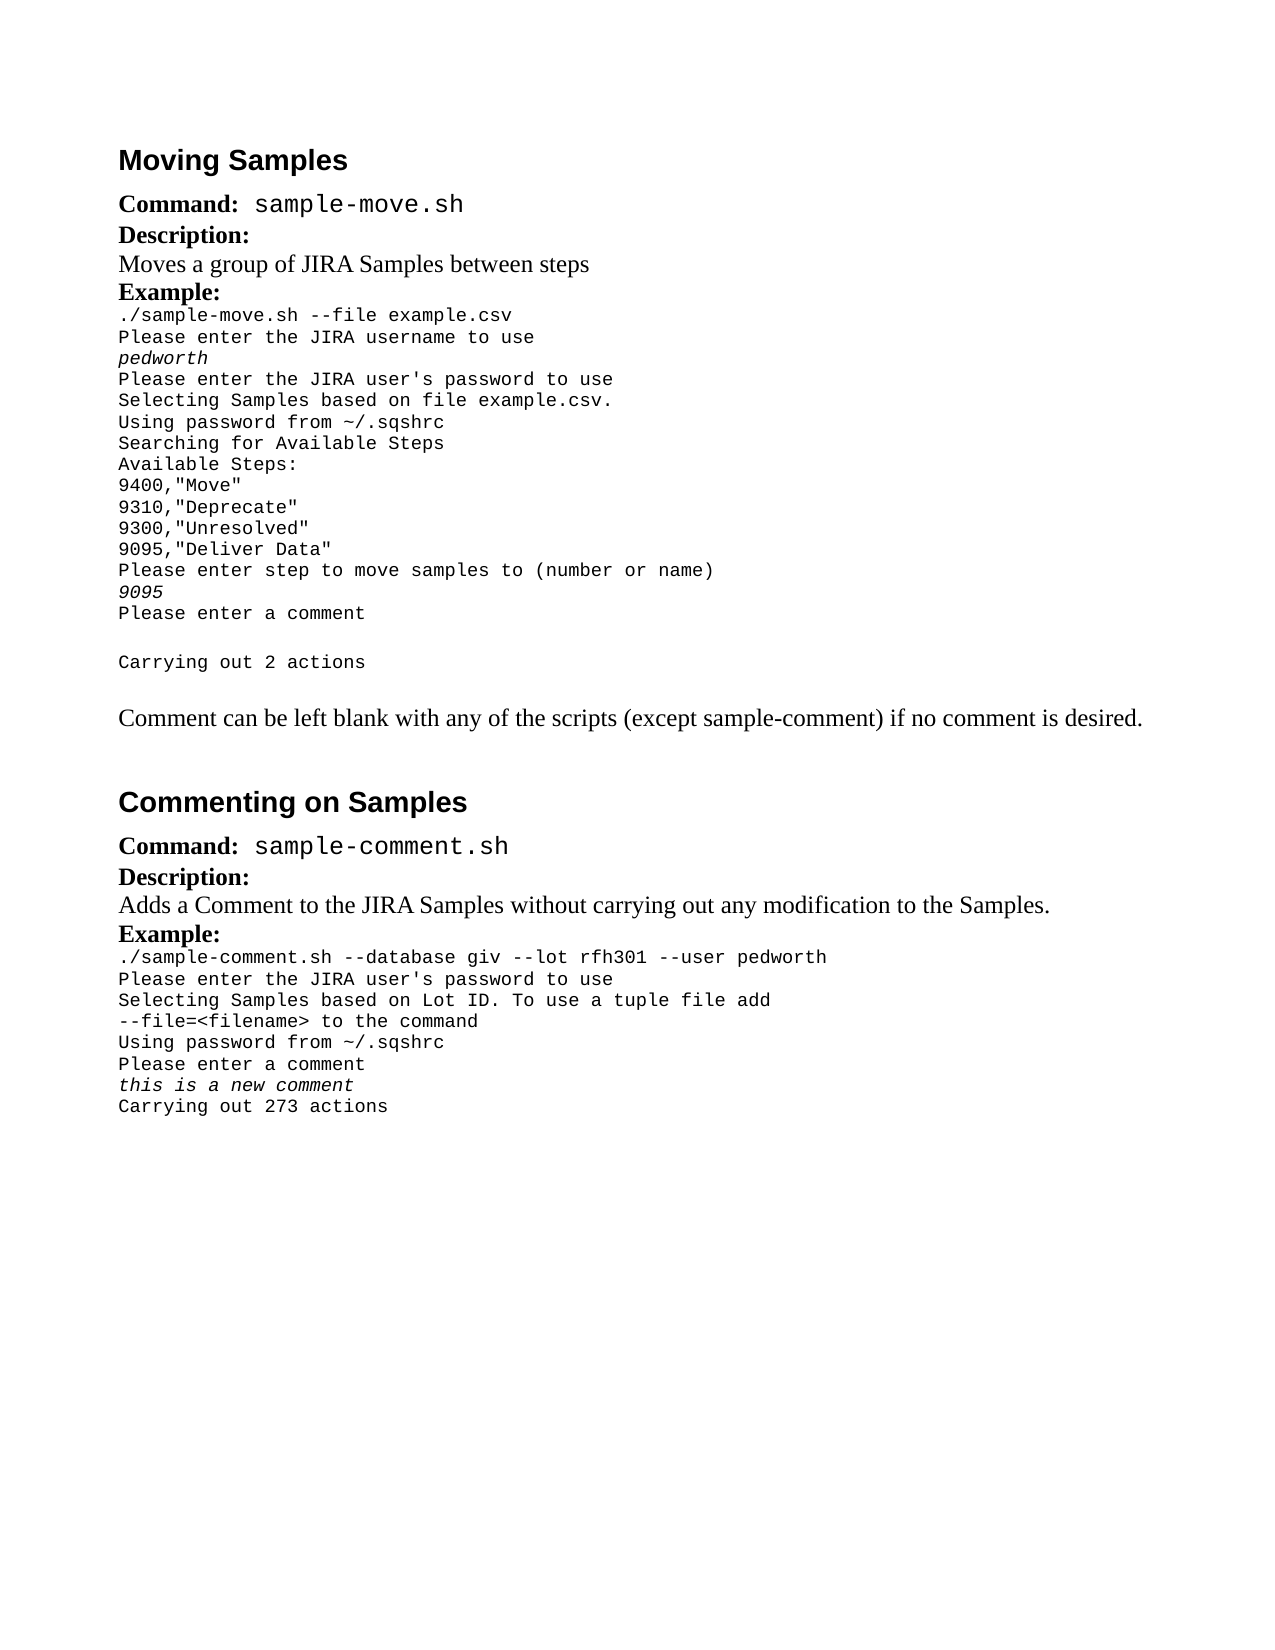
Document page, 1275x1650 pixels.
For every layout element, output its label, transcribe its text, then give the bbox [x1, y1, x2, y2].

text Carrying out 2 actions [118, 653, 1157, 674]
subtitle Moving Samples [118, 143, 1157, 177]
text --file=<filename> to the command [118, 1012, 1157, 1033]
text 9095,"Deliver Data" [118, 540, 1157, 561]
text Please enter the JIRA user's password to use [118, 370, 1157, 391]
subtitle Commenting on Samples [118, 785, 1157, 818]
text ./sample-move.sh --file example.csv [118, 306, 1157, 327]
text Using password from ~/.sqshrc [118, 412, 1157, 434]
text Description: [118, 220, 1157, 249]
text Please enter the JIRA user's password to use [118, 969, 1157, 991]
text Moves a group of JIRA Samples between steps [118, 249, 1157, 277]
text Please enter a comment [118, 604, 1157, 625]
text Please enter step to move samples to (number or name) [118, 561, 1157, 582]
text 9300,"Unresolved" [118, 519, 1157, 540]
text Please enter the JIRA username to use [118, 327, 1157, 349]
text Using password from ~/.sqshrc [118, 1033, 1157, 1054]
text Carrying out 273 actions [118, 1097, 1157, 1118]
text 9400,"Move" [118, 476, 1157, 497]
text Selecting Samples based on Lot ID. To use a tuple file add [118, 991, 1157, 1012]
text Available Steps: [118, 455, 1157, 476]
text Searching for Available Steps [118, 434, 1157, 455]
text 9310,"Deprecate" [118, 497, 1157, 519]
text Example: [118, 919, 1157, 948]
text Selecting Samples based on file example.csv. [118, 391, 1157, 412]
text Description: [118, 862, 1157, 891]
text pedworth [118, 349, 1157, 370]
text Command: sample-move.sh [118, 189, 1157, 220]
text Adds a Comment to the JIRA Samples without carrying out any modification to the Samples. [118, 891, 1157, 919]
text 9095 [118, 582, 1157, 604]
text Example: [118, 277, 1157, 306]
text Command: sample-comment.sh [118, 831, 1157, 862]
text Please enter a comment [118, 1054, 1157, 1076]
text Comment can be left blank with any of the scripts (except sample-comment) if no comment is desired. [118, 703, 1157, 732]
text this is a new comment [118, 1076, 1157, 1097]
text ./sample-comment.sh --database giv --lot rfh301 --user pedworth [118, 948, 1157, 969]
